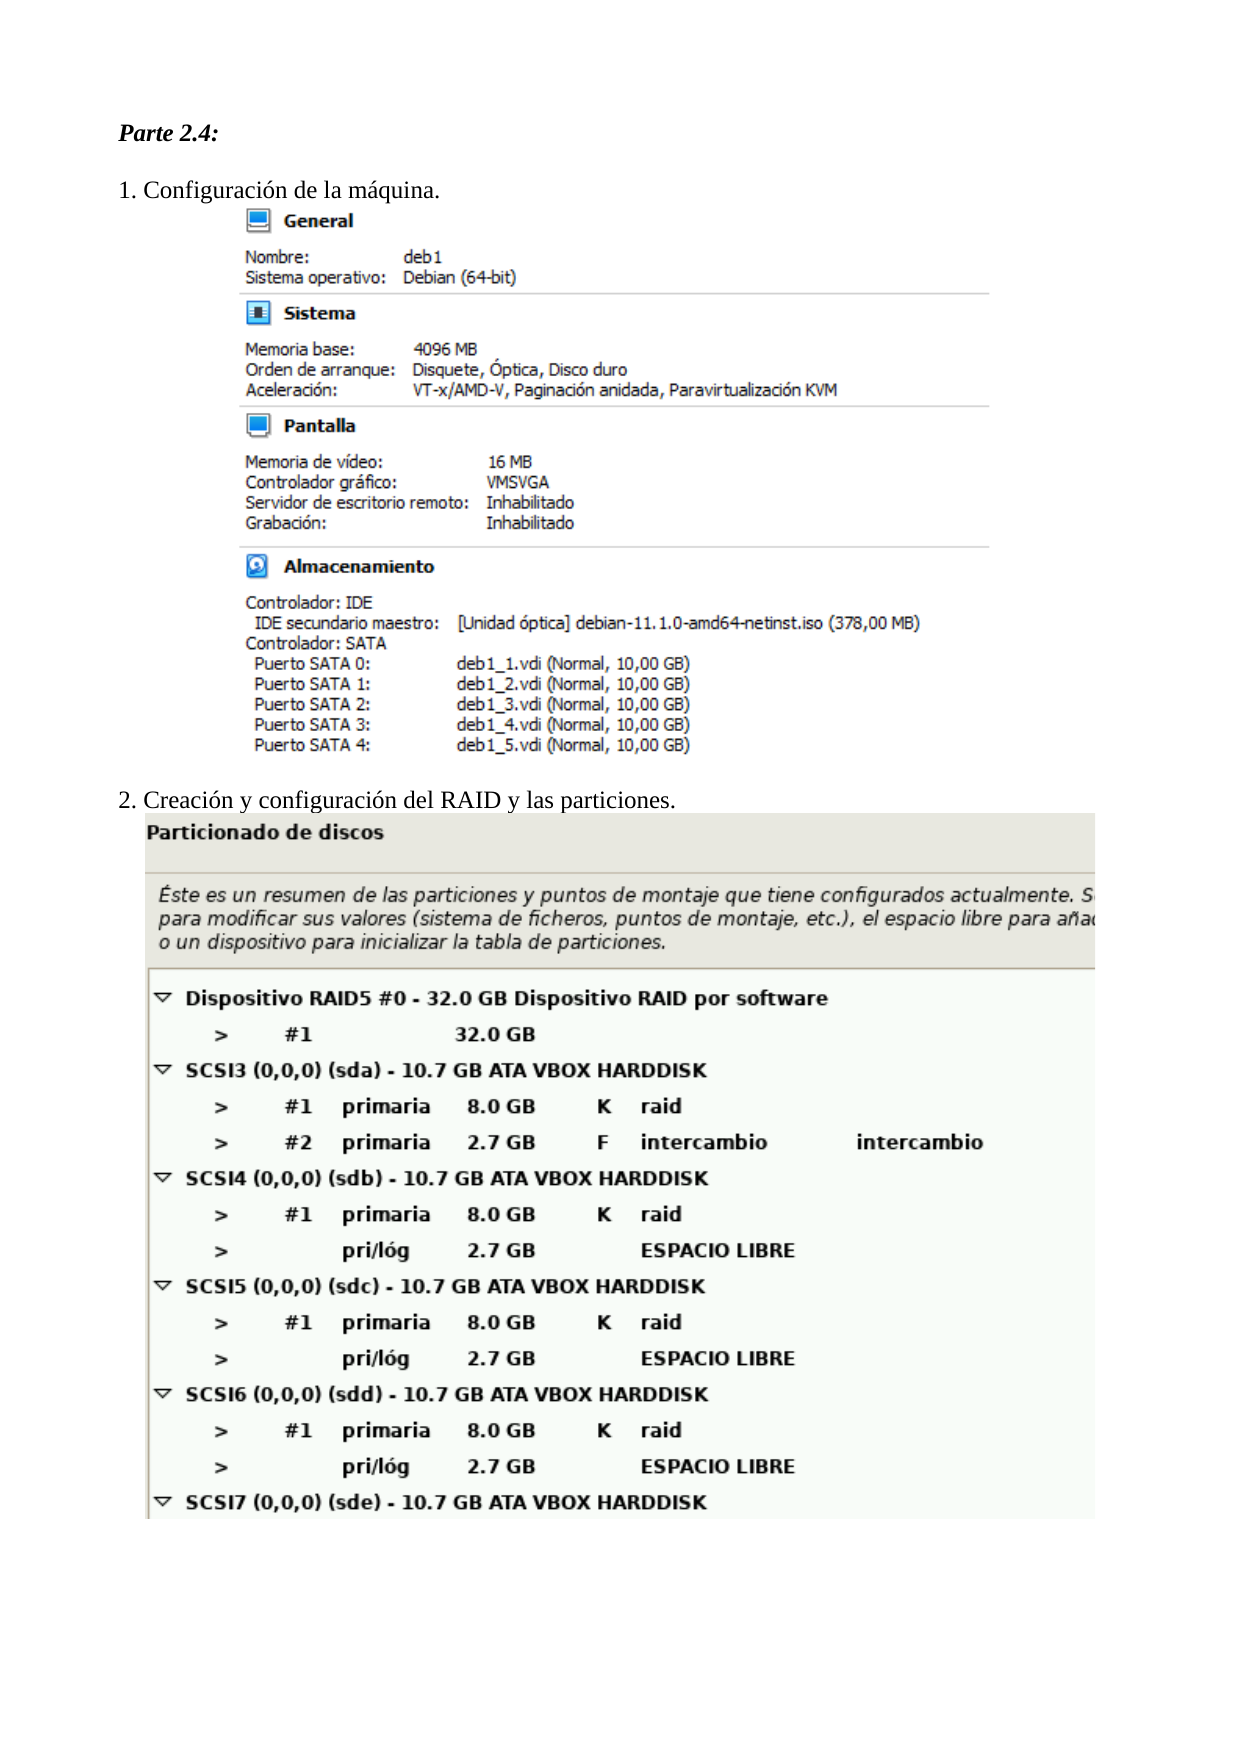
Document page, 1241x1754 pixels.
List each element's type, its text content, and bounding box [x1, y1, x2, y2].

text Parte 2.4: [118, 118, 1122, 147]
picture [145, 813, 1096, 1519]
text 2. Creación y configuración del RAID y las particiones. [118, 785, 1122, 813]
text 1. Configuración de la máquina. [118, 176, 1122, 204]
picture [239, 204, 990, 756]
